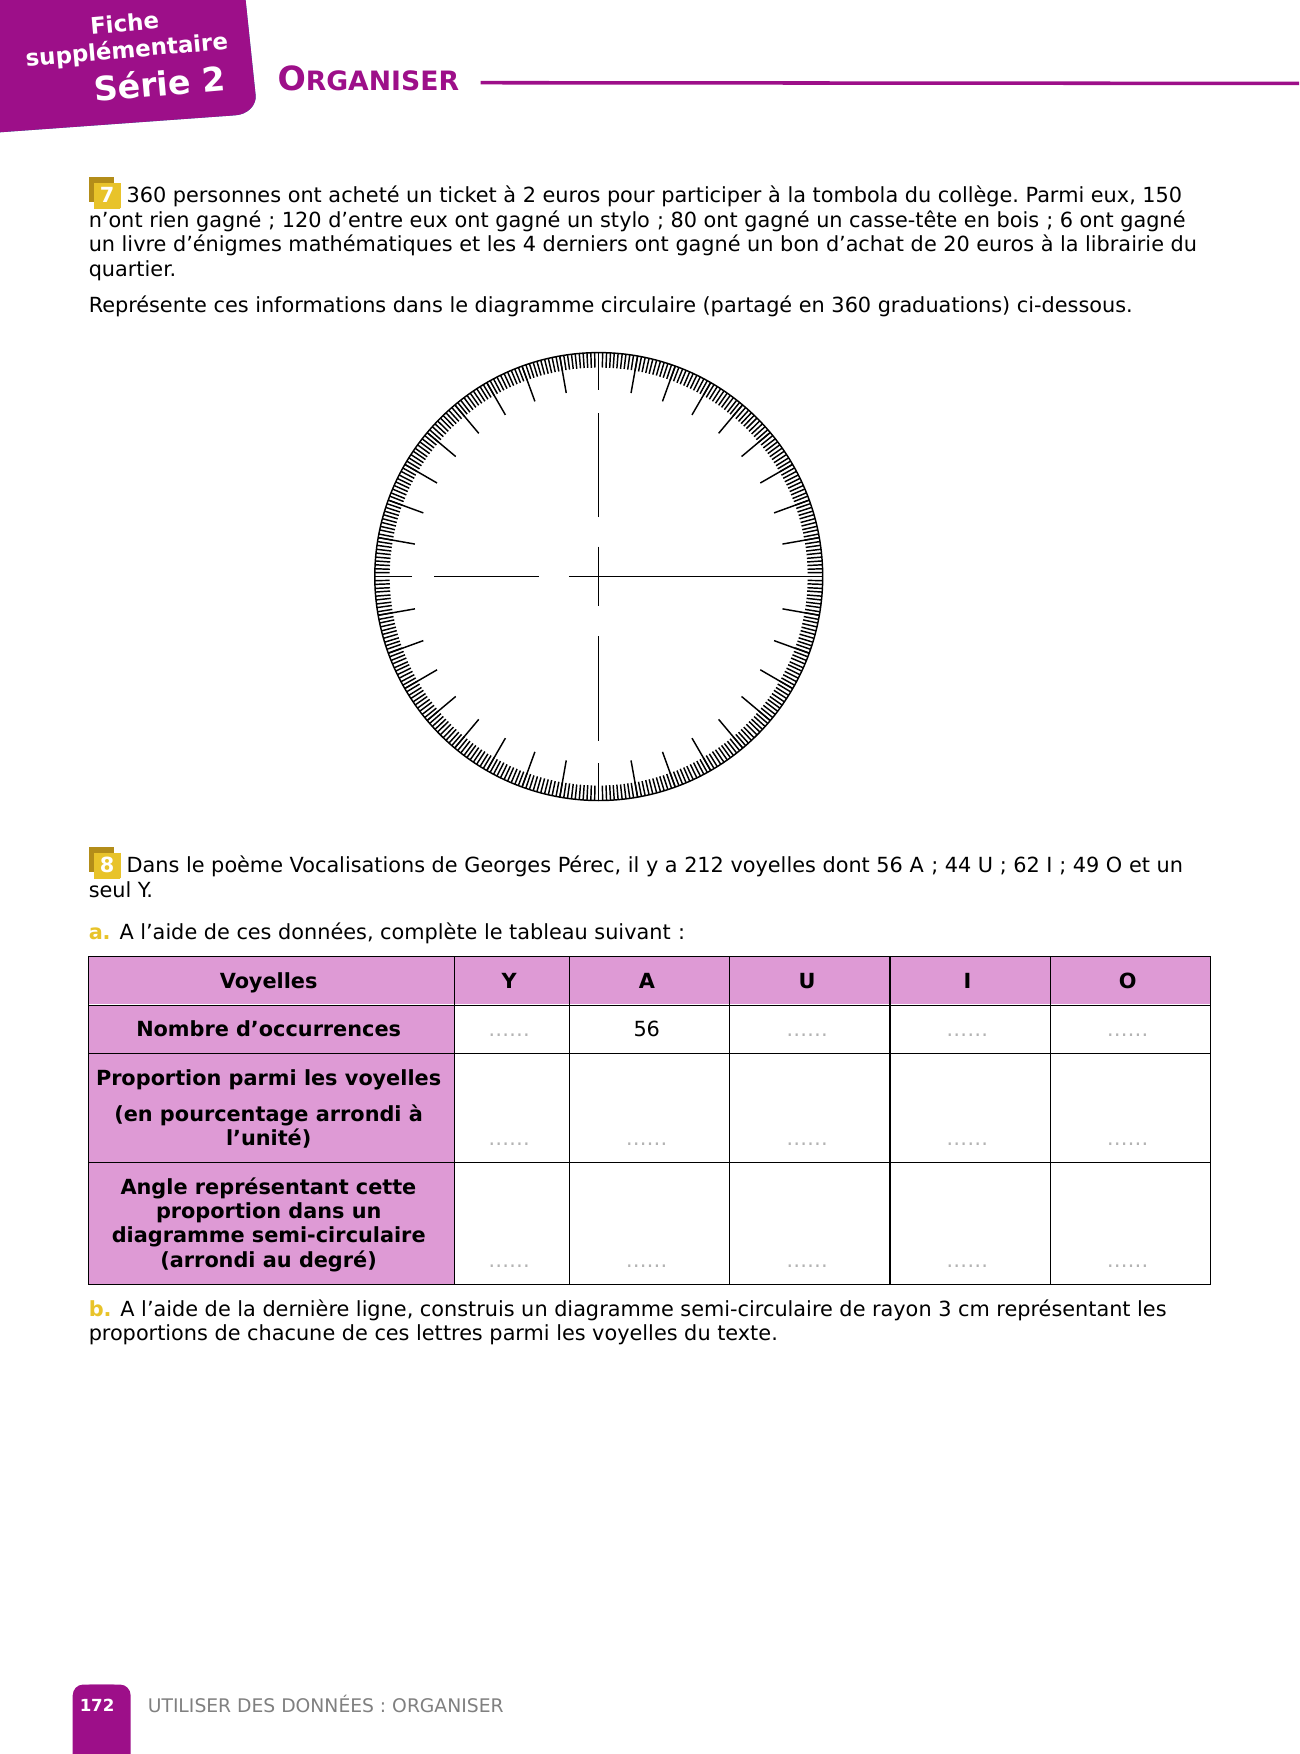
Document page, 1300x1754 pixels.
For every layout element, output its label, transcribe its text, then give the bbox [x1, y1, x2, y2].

table_cell …… [730, 1054, 889, 1162]
list A l’aide de ces données, complète le tableau suivant : [88, 920, 1211, 944]
subtitle Représente ces informations dans le diagramme circulaire (partagé en 360 graduations) ci-dessous. [88, 293, 1205, 317]
table_cell Proportion parmi les voyelles (en pourcentage arrondi à l’unité) [89, 1054, 454, 1162]
table_cell …… [891, 1054, 1050, 1162]
table_cell …… [455, 1163, 569, 1284]
table_cell …… [891, 1006, 1050, 1053]
subtitle Dans le poème Vocalisations de Georges Pérec, il y a 212 voyelles dont 56 A ; 44 U ; 62 I ; 49 O et un seul Y. [88, 847, 1211, 902]
table_header Y [455, 957, 569, 1004]
list A l’aide de la dernière ligne, construis un diagramme semi-circulaire de rayon 3 cm représentant les proportions de chacune de ces lettres parmi les voyelles du texte. [88, 1297, 1211, 1345]
table_cell …… [1051, 1163, 1210, 1284]
table_header I [891, 957, 1050, 1004]
table_header O [1051, 957, 1210, 1004]
table_cell …… [570, 1054, 729, 1162]
table_cell …… [455, 1054, 569, 1162]
table_cell …… [1051, 1006, 1210, 1053]
table_cell …… [455, 1006, 569, 1053]
table_header Voyelles [89, 957, 454, 1004]
table_cell …… [570, 1163, 729, 1284]
table_cell …… [1051, 1054, 1210, 1162]
table_header A [570, 957, 729, 1004]
table_cell …… [891, 1163, 1050, 1284]
table_header U [730, 957, 889, 1004]
table_cell …… [730, 1163, 889, 1284]
table_cell Nombre d’occurrences [89, 1006, 454, 1053]
table_cell Angle représentant cette propor­tion dans un diagramme semi-cir­culaire (arrondi au degré) [89, 1163, 454, 1284]
table_cell 56 [570, 1006, 729, 1053]
table_cell …… [730, 1006, 889, 1053]
subtitle 360 personnes ont acheté un ticket à 2 euros pour participer à la tombola du collège. Parmi eux, 150 n’ont rien gagné ; 120 d’entre eux ont gagné un stylo ; 80 ont gagné un casse-tête en bois ; 6 ont gagné un livre d’énigmes mathématiques et les 4 derniers ont gagné un bon d’achat de 20 euros à la librairie du quartier. [88, 177, 1211, 281]
